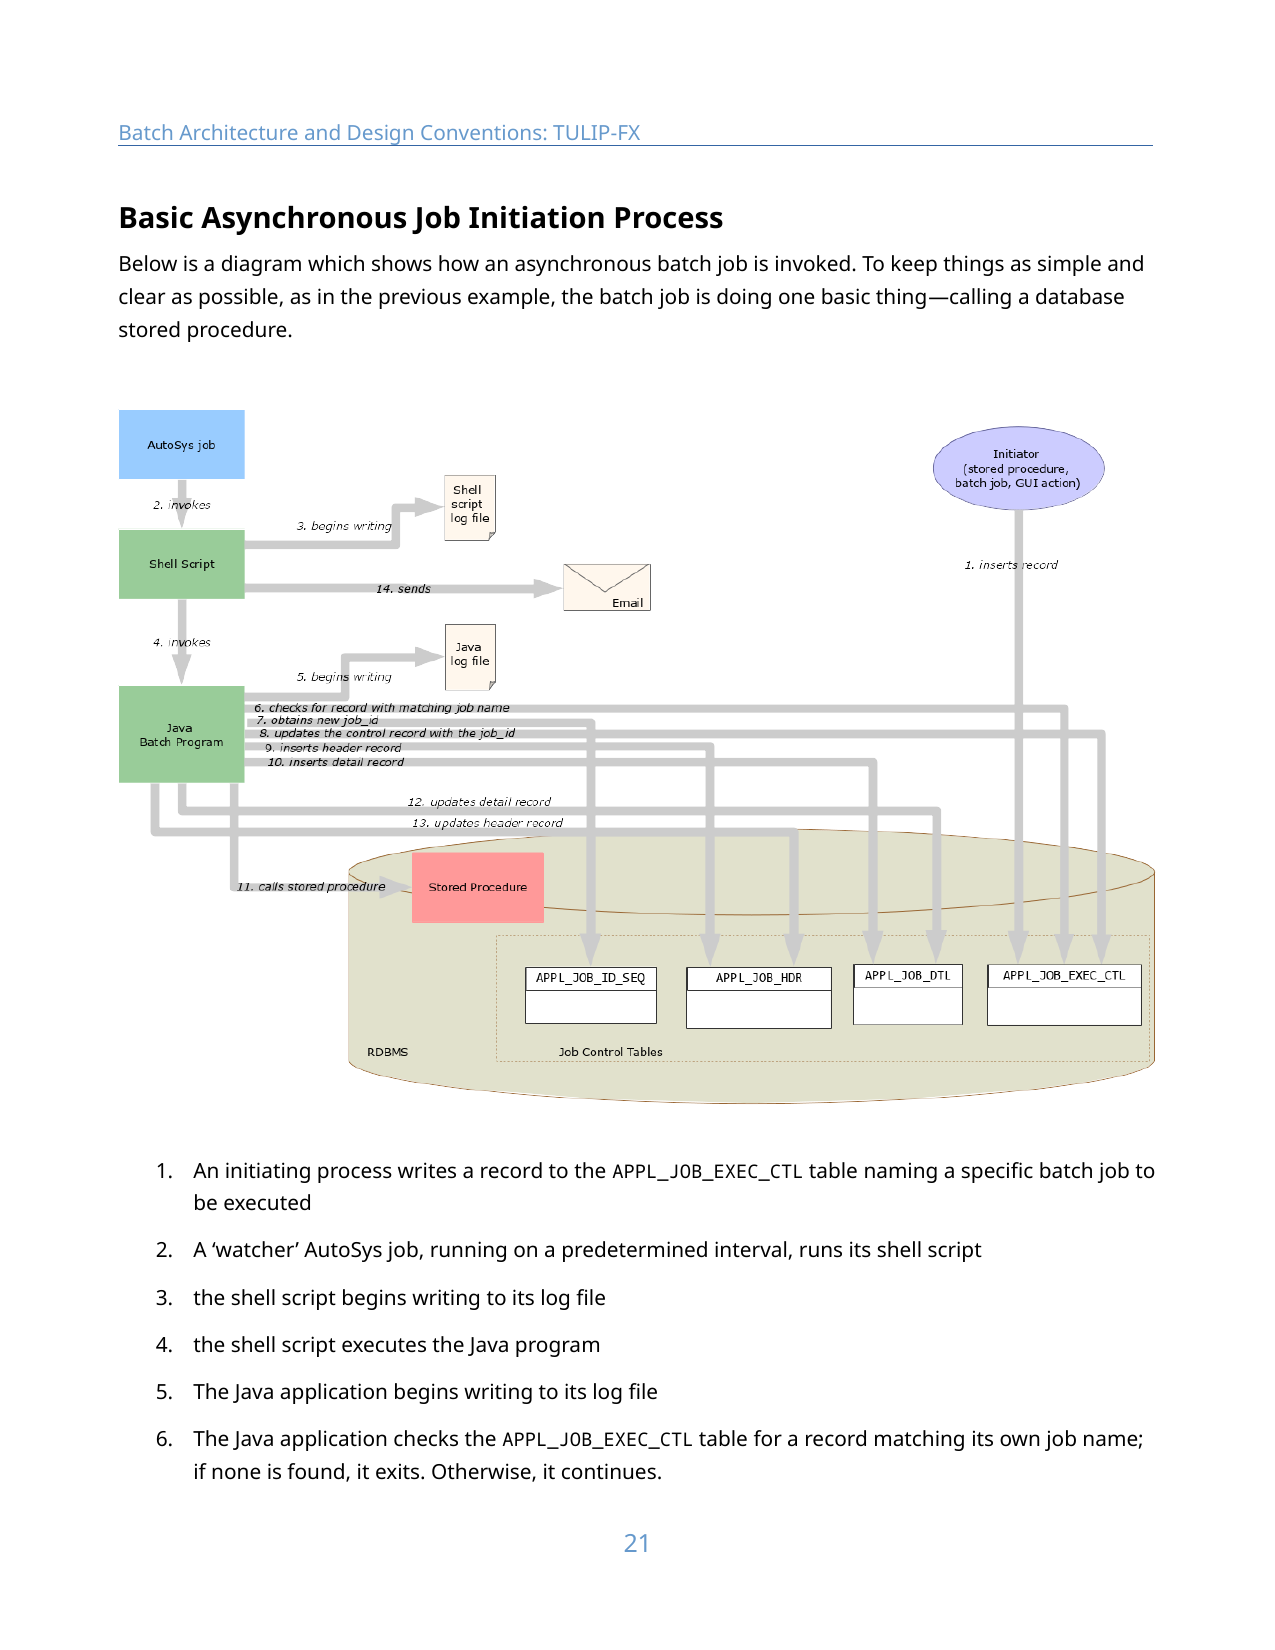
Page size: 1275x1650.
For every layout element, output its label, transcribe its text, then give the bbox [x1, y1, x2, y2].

list The Java application checks the APPL_JOB_EXEC_CTL table for a record matching its own job name; if none is found, it exits. Otherwise, it continues. [156, 1424, 1157, 1485]
subtitle Basic Asynchronous Job Initiation Process [118, 197, 1157, 237]
text Below is a diagram which shows how an asynchronous batch job is invoked. To keep things as simple and clear as possible, as in the previous example, the batch job is doing one basic thing—calling a database stored procedure. [118, 249, 1157, 343]
list A ‘watcher’ AutoSys job, running on a predetermined interval, runs its shell script [156, 1236, 1157, 1264]
list An initiating process writes a record to the APPL_JOB_EXEC_CTL table naming a specific batch job to be executed [156, 1156, 1157, 1217]
list the shell script begins writing to its log file [156, 1283, 1157, 1311]
list The Java application begins writing to its log file [156, 1377, 1157, 1406]
list the shell script executes the Java program [156, 1330, 1157, 1358]
picture [118, 409, 1157, 1105]
